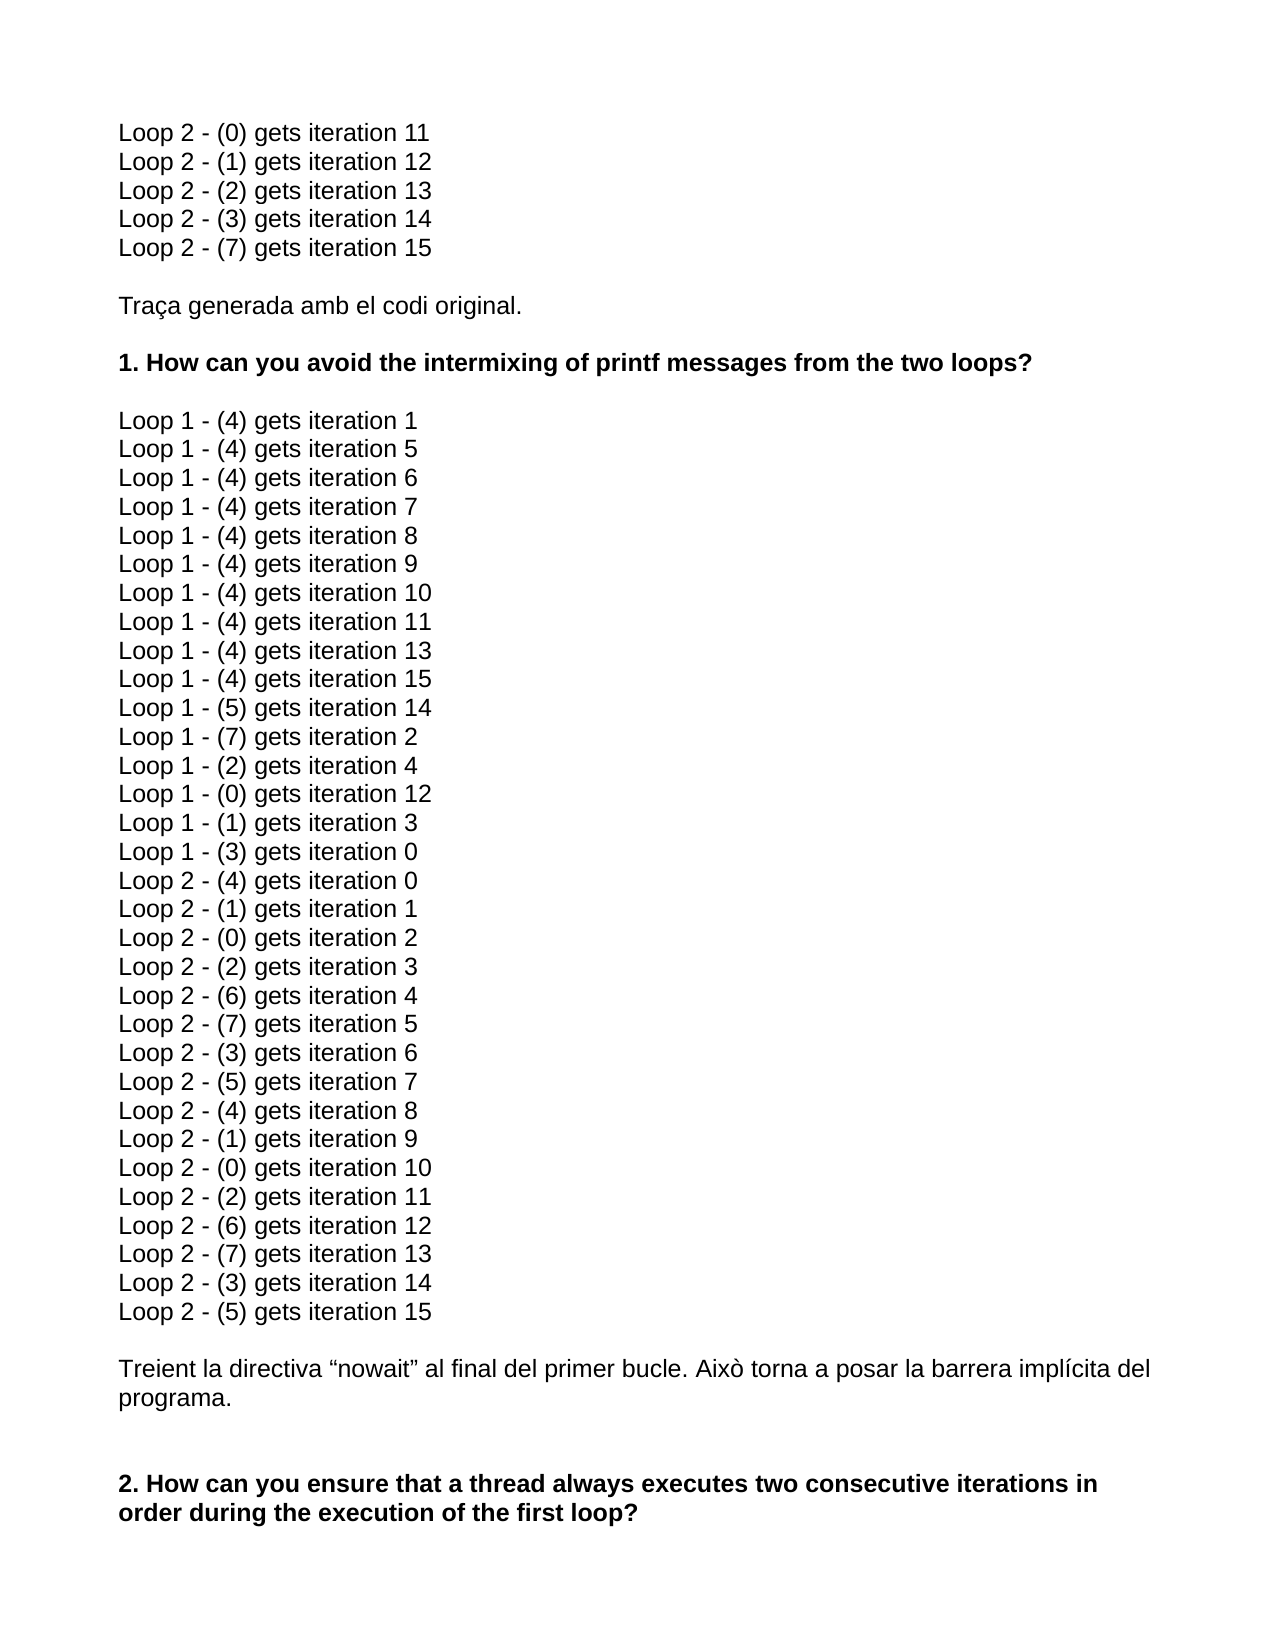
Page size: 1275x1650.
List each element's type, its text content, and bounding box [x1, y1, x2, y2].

text Loop 2 - (6) gets iteration 12 [118, 1211, 1157, 1239]
text Loop 2 - (3) gets iteration 6 [118, 1038, 1157, 1067]
text Loop 2 - (4) gets iteration 8 [118, 1096, 1157, 1124]
text Loop 1 - (4) gets iteration 8 [118, 521, 1157, 549]
text Loop 1 - (0) gets iteration 12 [118, 779, 1157, 808]
text Loop 2 - (5) gets iteration 15 [118, 1297, 1157, 1326]
text Loop 1 - (4) gets iteration 13 [118, 636, 1157, 664]
text Loop 1 - (4) gets iteration 11 [118, 607, 1157, 636]
text Loop 1 - (4) gets iteration 15 [118, 664, 1157, 693]
text Loop 2 - (5) gets iteration 7 [118, 1067, 1157, 1096]
text Loop 2 - (0) gets iteration 11 Loop 2 - (1) gets iteration 12 Loop 2 - (2) gets iteration 13 Loop 2 - (3) gets iteration 14 Loop 2 - (7) gets iteration 15 [118, 118, 1157, 262]
text Loop 1 - (3) gets iteration 0 [118, 837, 1157, 866]
text Loop 1 - (1) gets iteration 3 [118, 808, 1157, 837]
text Treient la directiva “nowait” al final del primer bucle. Això torna a posar la barrera implícita del programa. [118, 1354, 1157, 1412]
text Loop 2 - (7) gets iteration 5 [118, 1009, 1157, 1038]
text Loop 1 - (2) gets iteration 4 [118, 751, 1157, 779]
text Loop 1 - (7) gets iteration 2 [118, 722, 1157, 751]
text Loop 1 - (4) gets iteration 7 [118, 492, 1157, 521]
text Loop 2 - (7) gets iteration 13 [118, 1239, 1157, 1268]
text Loop 2 - (0) gets iteration 2 [118, 923, 1157, 952]
text Loop 2 - (6) gets iteration 4 [118, 981, 1157, 1009]
text Loop 2 - (2) gets iteration 3 [118, 952, 1157, 981]
text Traça generada amb el codi original. [118, 291, 1157, 319]
text Loop 2 - (0) gets iteration 10 [118, 1153, 1157, 1182]
text Loop 1 - (4) gets iteration 9 [118, 549, 1157, 578]
text 1. How can you avoid the intermixing of printf messages from the two loops? [118, 348, 1157, 377]
text Loop 2 - (3) gets iteration 14 [118, 1268, 1157, 1297]
text Loop 1 - (4) gets iteration 10 [118, 578, 1157, 607]
text Loop 2 - (1) gets iteration 9 [118, 1124, 1157, 1153]
text Loop 1 - (4) gets iteration 1 [118, 406, 1157, 434]
text Loop 1 - (5) gets iteration 14 [118, 693, 1157, 722]
text Loop 1 - (4) gets iteration 6 [118, 463, 1157, 492]
text Loop 2 - (2) gets iteration 11 [118, 1182, 1157, 1211]
text Loop 1 - (4) gets iteration 5 [118, 434, 1157, 463]
text Loop 2 - (1) gets iteration 1 [118, 894, 1157, 923]
text Loop 2 - (4) gets iteration 0 [118, 866, 1157, 894]
text 2. How can you ensure that a thread always executes two consecutive iterations in order during the execution of the first loop? [118, 1469, 1157, 1527]
